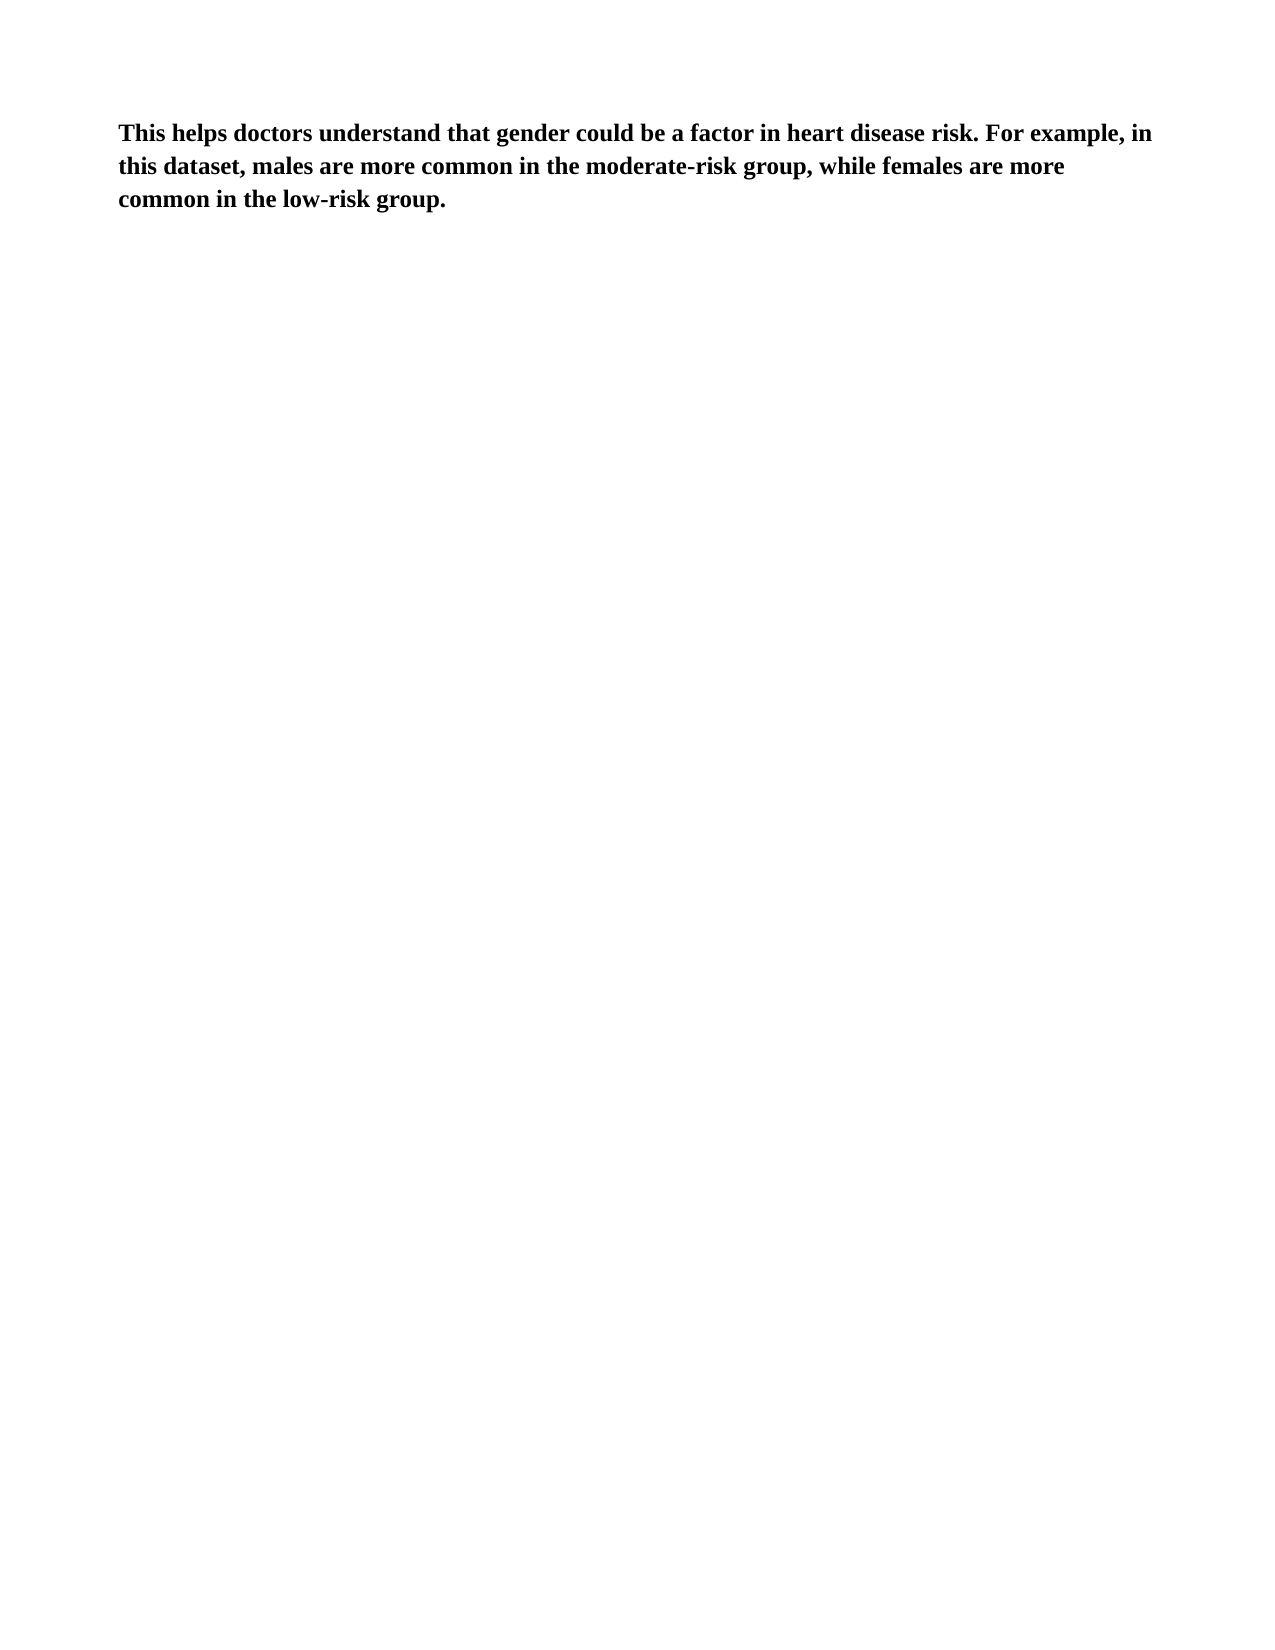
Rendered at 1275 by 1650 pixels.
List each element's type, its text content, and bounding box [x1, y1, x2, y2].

text This helps doctors understand that gender could be a factor in heart disease risk. For example, in this dataset, males are more common in the moderate-risk group, while females are more common in the low-risk group. [118, 118, 1157, 213]
